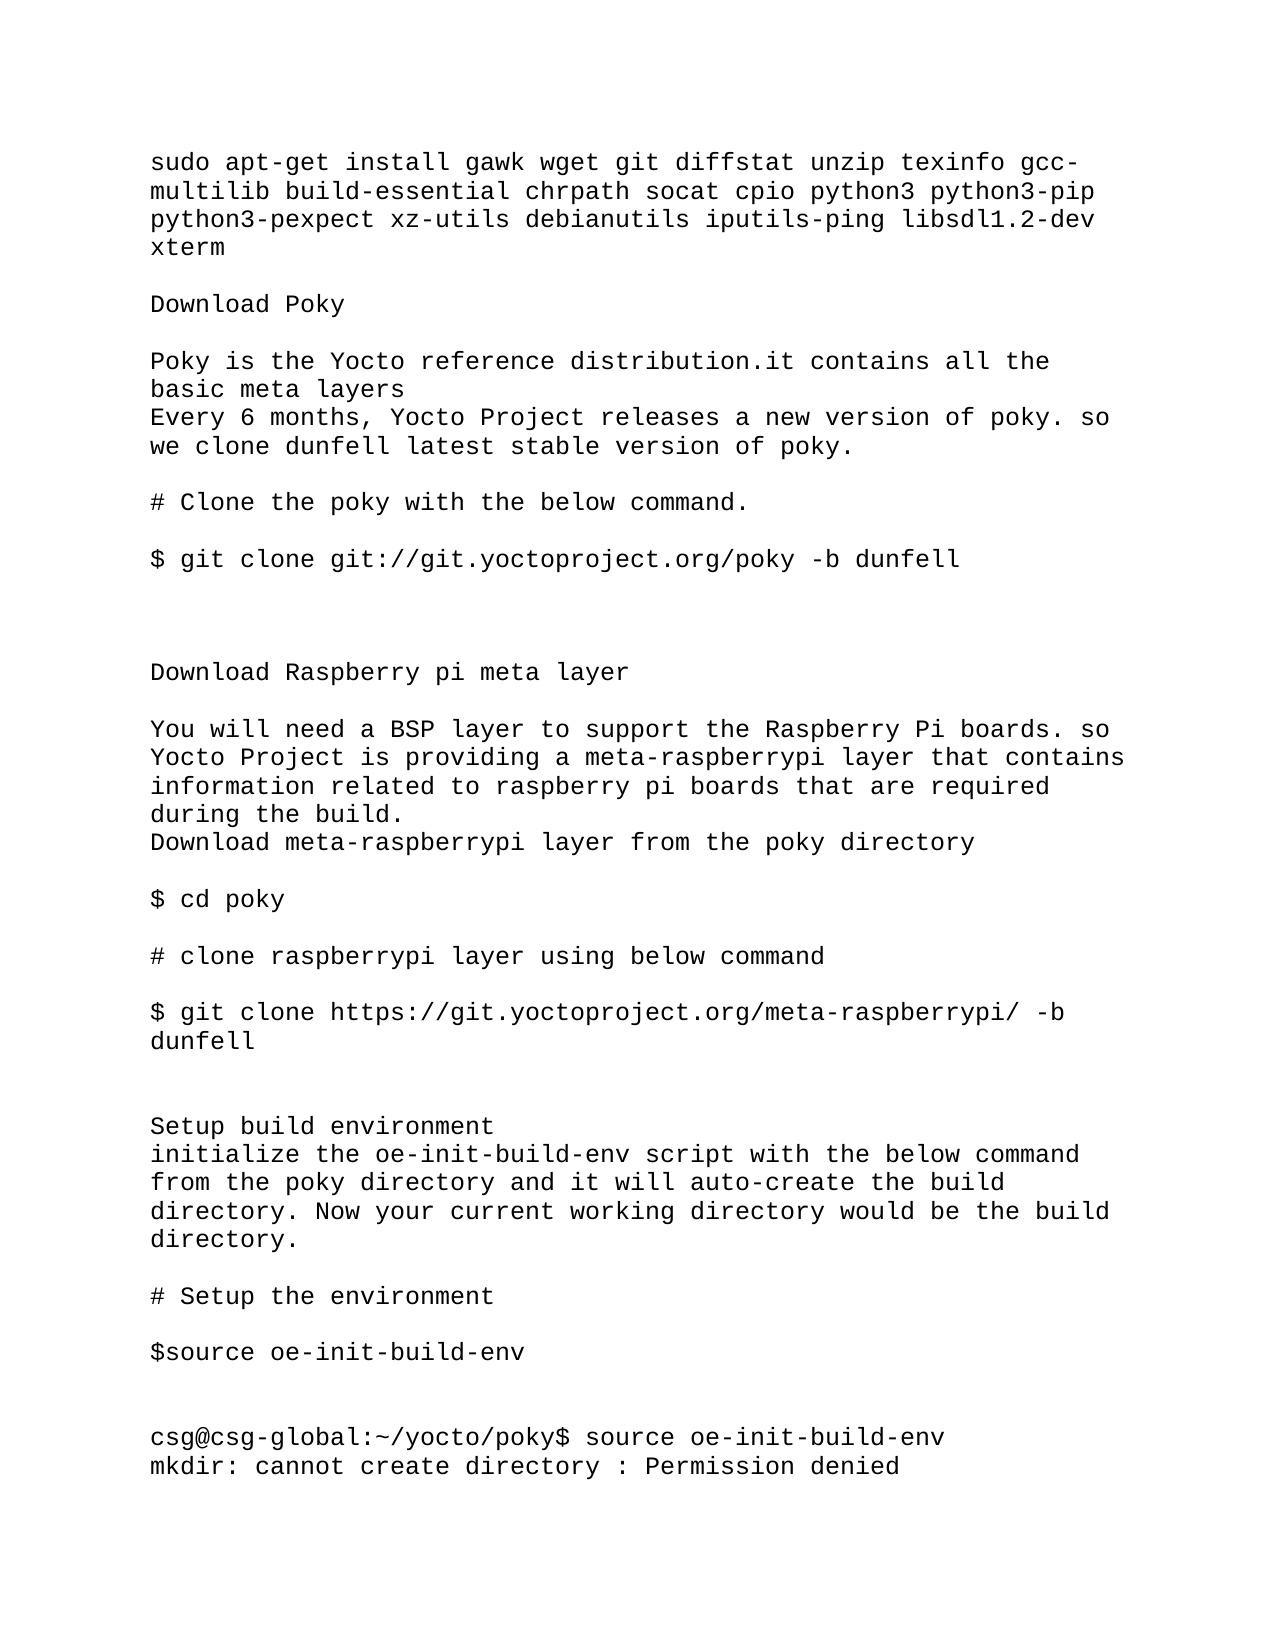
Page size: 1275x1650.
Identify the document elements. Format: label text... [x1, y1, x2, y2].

text $ git clone https://git.yoctoproject.org/meta-raspberrypi/ -b dunfell [150, 1000, 1125, 1057]
text Download meta-raspberrypi layer from the poky directory [150, 830, 1125, 858]
text initialize the oe-init-build-env script with the below command from the poky directory and it will auto-create the build directory. Now your current working directory would be the build directory. [150, 1142, 1125, 1255]
text mkdir: cannot create directory : Permission denied [150, 1453, 1125, 1482]
text $ cd poky [150, 887, 1125, 915]
text csg@csg-global:~/yocto/poky$ source oe-init-build-env [150, 1425, 1125, 1453]
text # Setup the environment [150, 1283, 1125, 1312]
text Every 6 months, Yocto Project releases a new version of poky. so we clone dunfell latest stable version of poky. [150, 405, 1125, 462]
text # Clone the poky with the below command. [150, 490, 1125, 518]
text You will need a BSP layer to support the Raspberry Pi boards. so Yocto Project is providing a meta-raspberrypi layer that contains information related to raspberry pi boards that are required during the build. [150, 717, 1125, 830]
text Download Poky [150, 292, 1125, 320]
text Poky is the Yocto reference distribution.it contains all the basic meta layers [150, 348, 1125, 405]
text # clone raspberrypi layer using below command [150, 943, 1125, 972]
text Setup build environment [150, 1113, 1125, 1142]
text sudo apt-get install gawk wget git diffstat unzip texinfo gcc-multilib build-essential chrpath socat cpio python3 python3-pip python3-pexpect xz-utils debianutils iputils-ping libsdl1.2-dev xterm [150, 150, 1125, 263]
text $ git clone git://git.yoctoproject.org/poky -b dunfell [150, 547, 1125, 575]
text Download Raspberry pi meta layer [150, 660, 1125, 688]
text $source oe-init-build-env [150, 1340, 1125, 1368]
